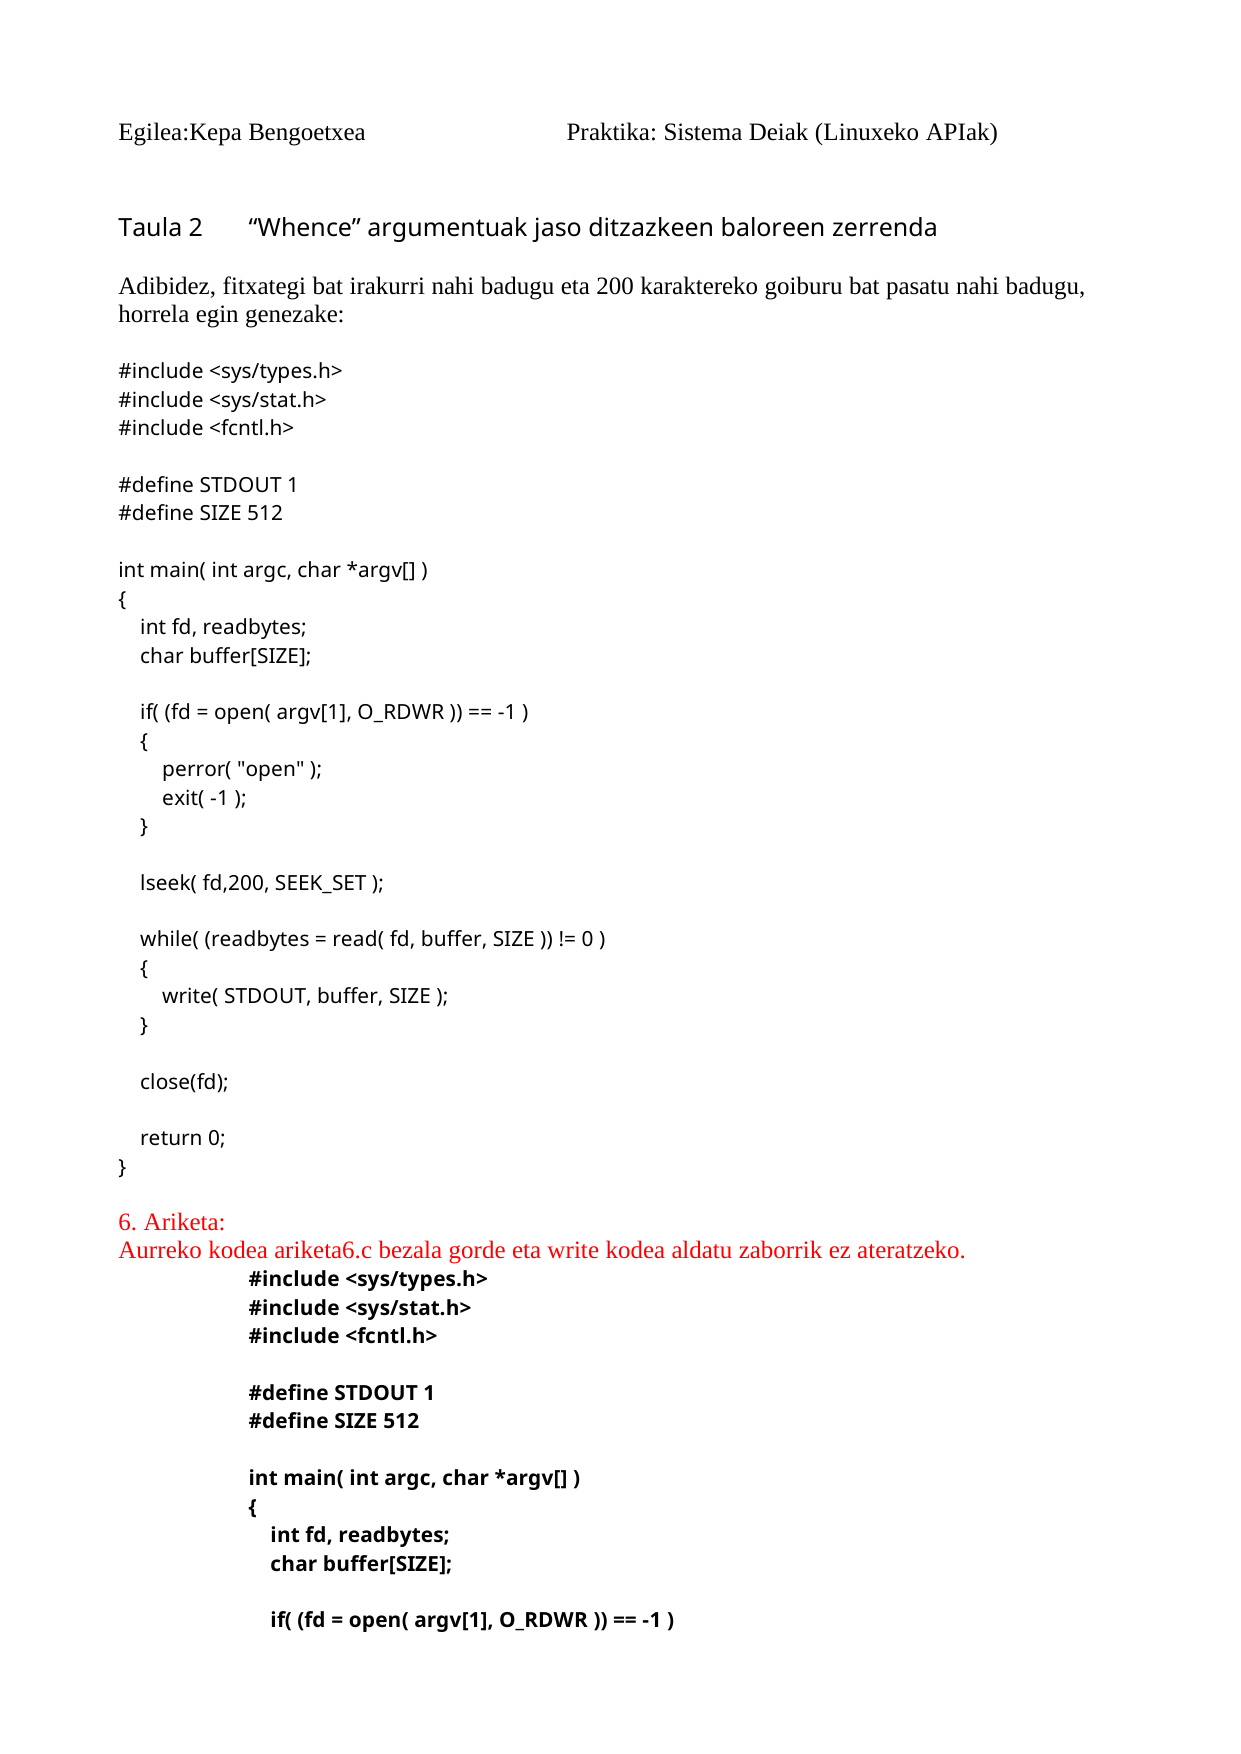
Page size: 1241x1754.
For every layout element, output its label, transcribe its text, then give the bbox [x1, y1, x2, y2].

text exit( -1 ); [118, 783, 1122, 811]
text } [118, 1010, 1122, 1038]
text Adibidez, fitxategi bat irakurri nahi badugu eta 200 karaktereko goiburu bat pasatu nahi badugu, horrela egin genezake: [118, 272, 1122, 328]
text } [118, 811, 1122, 840]
text char buffer[SIZE]; [118, 1549, 1122, 1577]
text lseek( fd,200, SEEK_SET ); [118, 868, 1122, 896]
text #define SIZE 512 [118, 1406, 1122, 1435]
text #define STDOUT 1 [118, 470, 1122, 498]
text #include <fcntl.h> [118, 1321, 1122, 1350]
text { [118, 1492, 1122, 1520]
text char buffer[SIZE]; [118, 641, 1122, 669]
text } [118, 1152, 1122, 1180]
text int main( int argc, char *argv[] ) [118, 555, 1122, 583]
text int fd, readbytes; [118, 1520, 1122, 1549]
text close(fd); [118, 1067, 1122, 1095]
text return 0; [118, 1123, 1122, 1152]
text #include <sys/stat.h> [118, 385, 1122, 413]
text #include <sys/stat.h> [118, 1293, 1122, 1321]
text while( (readbytes = read( fd, buffer, SIZE )) != 0 ) [118, 924, 1122, 953]
text 6. Ariketa: [118, 1208, 1122, 1236]
text write( STDOUT, buffer, SIZE ); [118, 981, 1122, 1010]
text int main( int argc, char *argv[] ) [118, 1463, 1122, 1492]
text if( (fd = open( argv[1], O_RDWR )) == -1 ) [118, 1605, 1122, 1634]
text #include <fcntl.h> [118, 413, 1122, 442]
text #define SIZE 512 [118, 498, 1122, 527]
text #define STDOUT 1 [118, 1378, 1122, 1406]
text #include <sys/types.h> [118, 356, 1122, 385]
text { [118, 583, 1122, 612]
text Taula 2 “Whence” argumentuak jaso ditzazkeen baloreen zerrenda [118, 210, 1122, 244]
text perror( "open" ); [118, 754, 1122, 783]
text if( (fd = open( argv[1], O_RDWR )) == -1 ) [118, 697, 1122, 726]
text { [118, 726, 1122, 754]
text int fd, readbytes; [118, 612, 1122, 641]
text #include <sys/types.h> [118, 1264, 1122, 1293]
text { [118, 953, 1122, 981]
text Aurreko kodea ariketa6.c bezala gorde eta write kodea aldatu zaborrik ez ateratzeko. [118, 1236, 1122, 1264]
